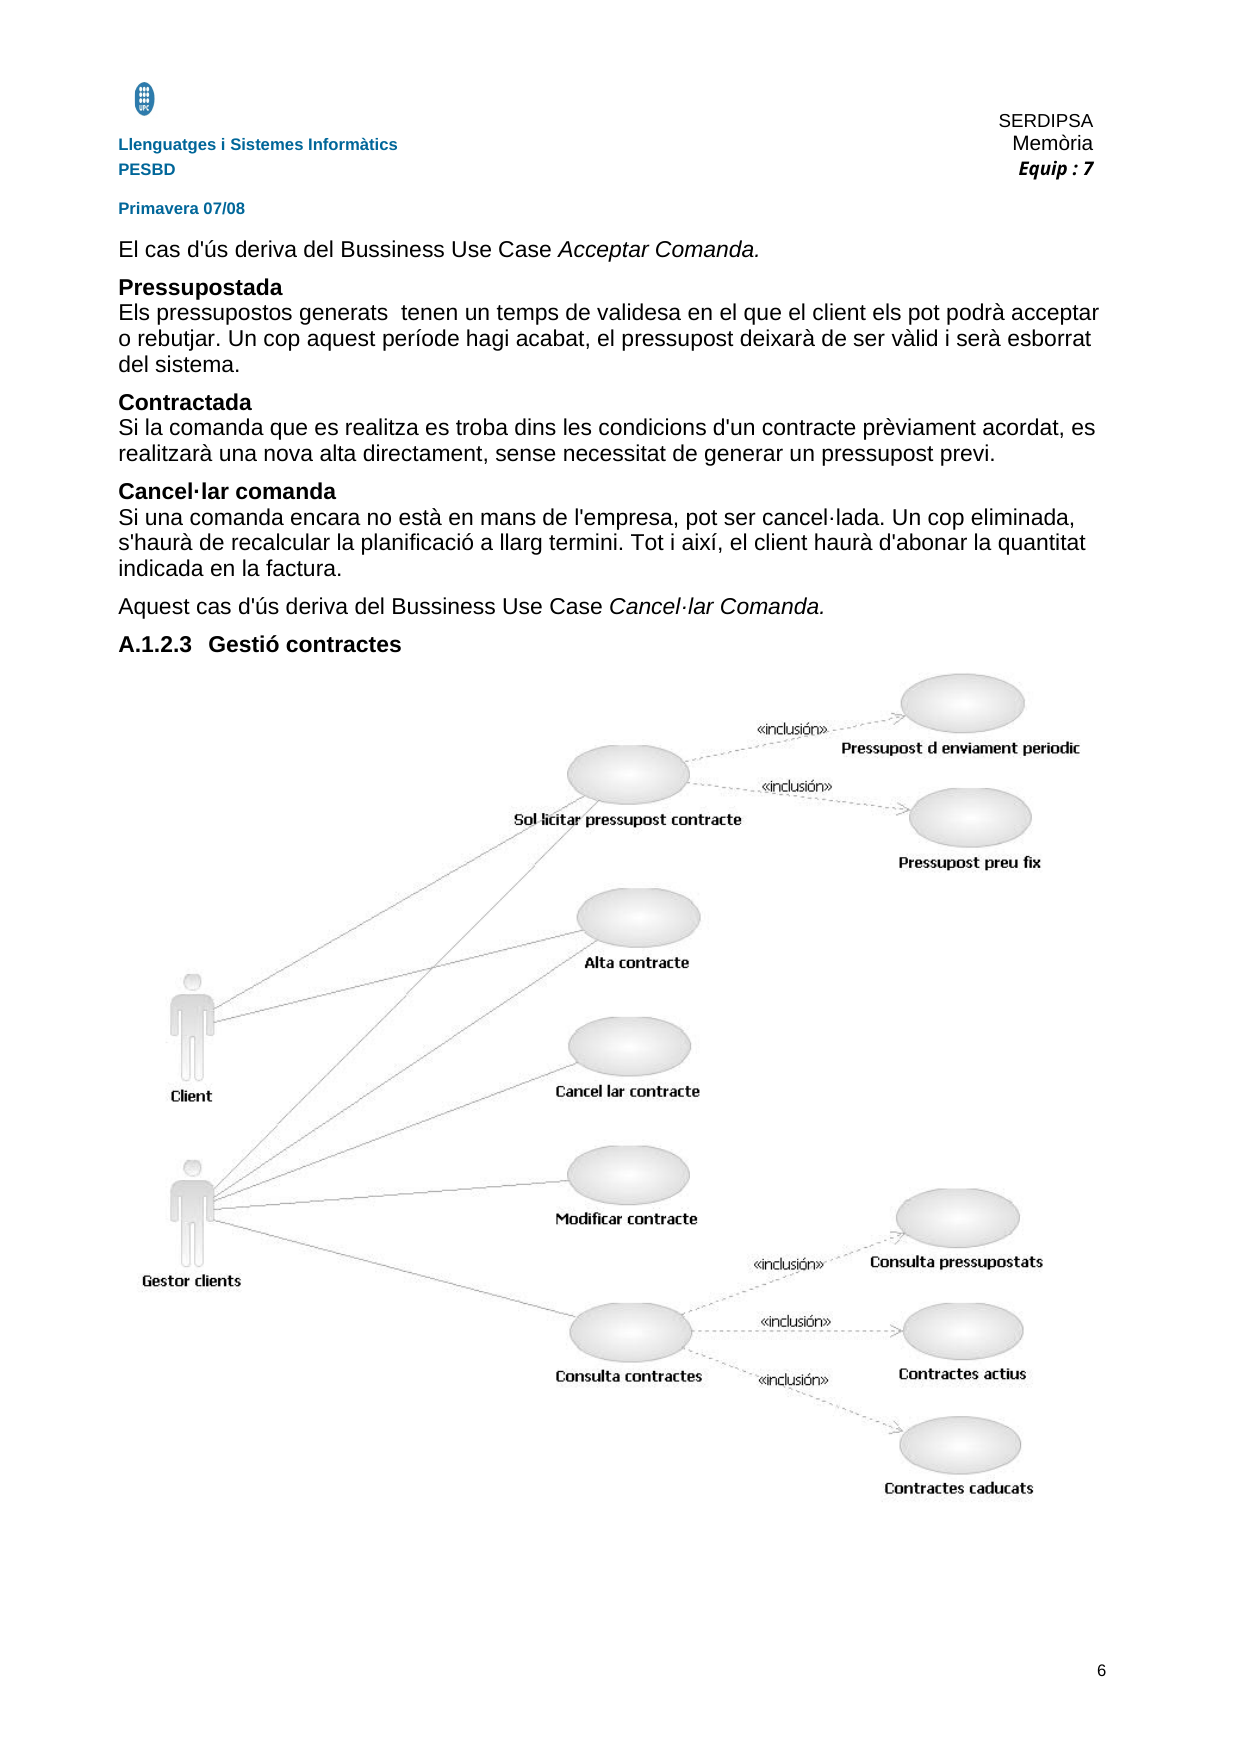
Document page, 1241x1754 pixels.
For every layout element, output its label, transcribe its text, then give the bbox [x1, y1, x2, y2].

text Si una comanda encara no està en mans de l'empresa, pot ser cancel·lada. Un cop eliminada, s'haurà de recalcular la planificació a llarg termini. Tot i així, el client haurà d'abonar la quantitat indicada en la factura. [118, 504, 1106, 581]
subtitle Gestió contractes [118, 632, 1106, 658]
subtitle Pressupostada [118, 274, 1106, 300]
text El cas d'ús deriva del Bussiness Use Case Acceptar Comanda. [118, 236, 1106, 262]
subtitle Contractada [118, 389, 1106, 415]
text Aquest cas d'ús deriva del Bussiness Use Case Cancel·lar Comanda. [118, 594, 1106, 619]
text Si la comanda que es realitza es troba dins les condicions d'un contracte prèviament acordat, es realitzarà una nova alta directament, sense necessitat de generar un pressupost previ. [118, 415, 1106, 466]
picture [118, 663, 1107, 1514]
text Els pressupostos generats tenen un temps de validesa en el que el client els pot podrà acceptar o rebutjar. Un cop aquest període hagi acabat, el pressupost deixarà de ser vàlid i serà esborrat del sistema. [118, 300, 1106, 377]
subtitle Cancel·lar comanda [118, 479, 1106, 504]
